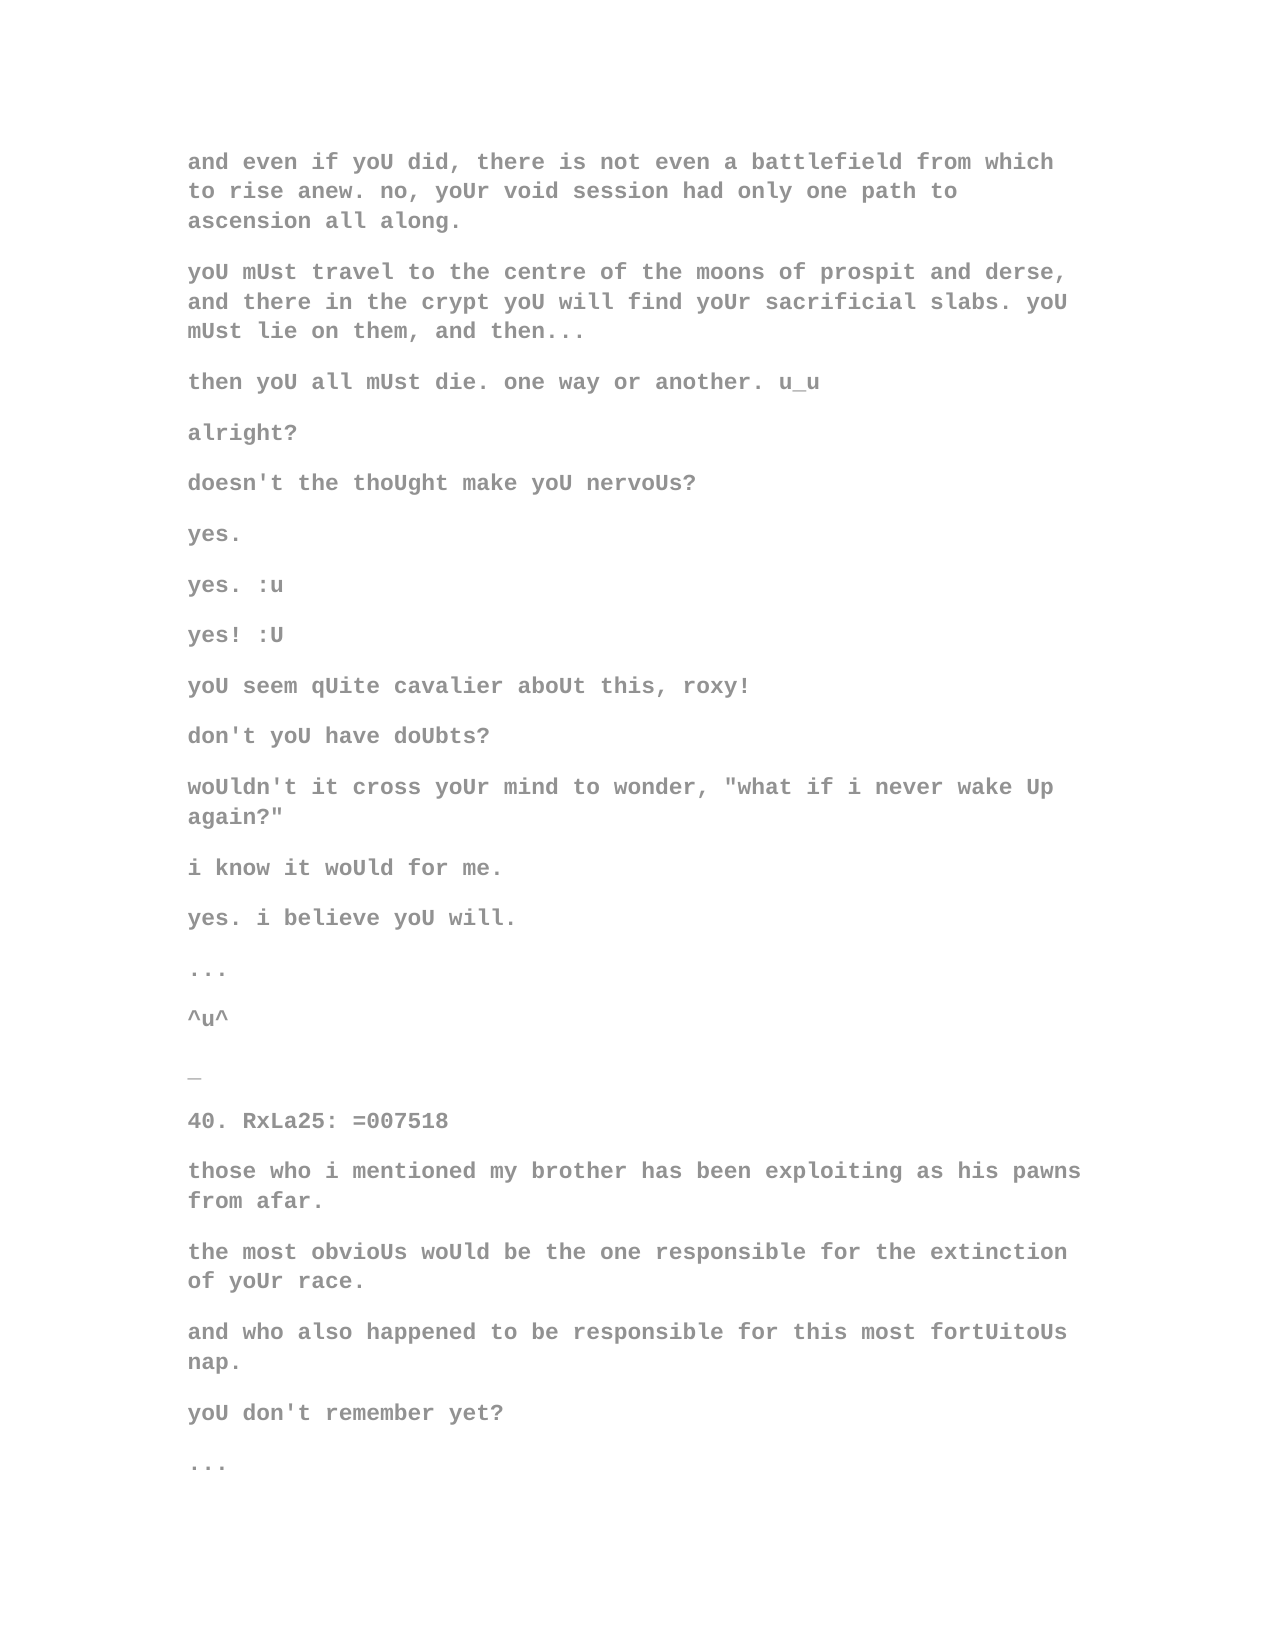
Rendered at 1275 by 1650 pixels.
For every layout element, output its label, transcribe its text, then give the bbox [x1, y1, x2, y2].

text yes. :u [187, 573, 1087, 599]
text ... [187, 957, 1087, 983]
text ... [187, 1451, 1087, 1477]
text _ [187, 1058, 1087, 1084]
text then yoU all mUst die. one way or another. u_u [187, 370, 1087, 396]
text yes. i believe yoU will. [187, 906, 1087, 932]
text yes! :U [187, 623, 1087, 649]
text i know it woUld for me. [187, 856, 1087, 882]
text and who also happened to be responsible for this most fortUitoUs nap. [187, 1320, 1087, 1376]
text alright? [187, 421, 1087, 447]
text those who i mentioned my brother has been exploiting as his pawns from afar. [187, 1159, 1087, 1215]
text doesn't the thoUght make yoU nervoUs? [187, 472, 1087, 498]
text yoU don't remember yet? [187, 1401, 1087, 1427]
text and even if yoU did, there is not even a battlefield from which to rise anew. no, yoUr void session had only one path to ascension all along. [187, 150, 1087, 236]
text 40. RxLa25: =007518 [187, 1109, 1087, 1135]
text the most obvioUs woUld be the one responsible for the extinction of yoUr race. [187, 1240, 1087, 1296]
text don't yoU have doUbts? [187, 725, 1087, 751]
text yoU seem qUite cavalier aboUt this, roxy! [187, 674, 1087, 700]
text woUldn't it cross yoUr mind to wonder, "what if i never wake Up again?" [187, 775, 1087, 831]
text ^u^ [187, 1008, 1087, 1034]
text yes. [187, 522, 1087, 548]
text yoU mUst travel to the centre of the moons of prospit and derse, and there in the crypt yoU will find yoUr sacrificial slabs. yoU mUst lie on them, and then... [187, 260, 1087, 346]
